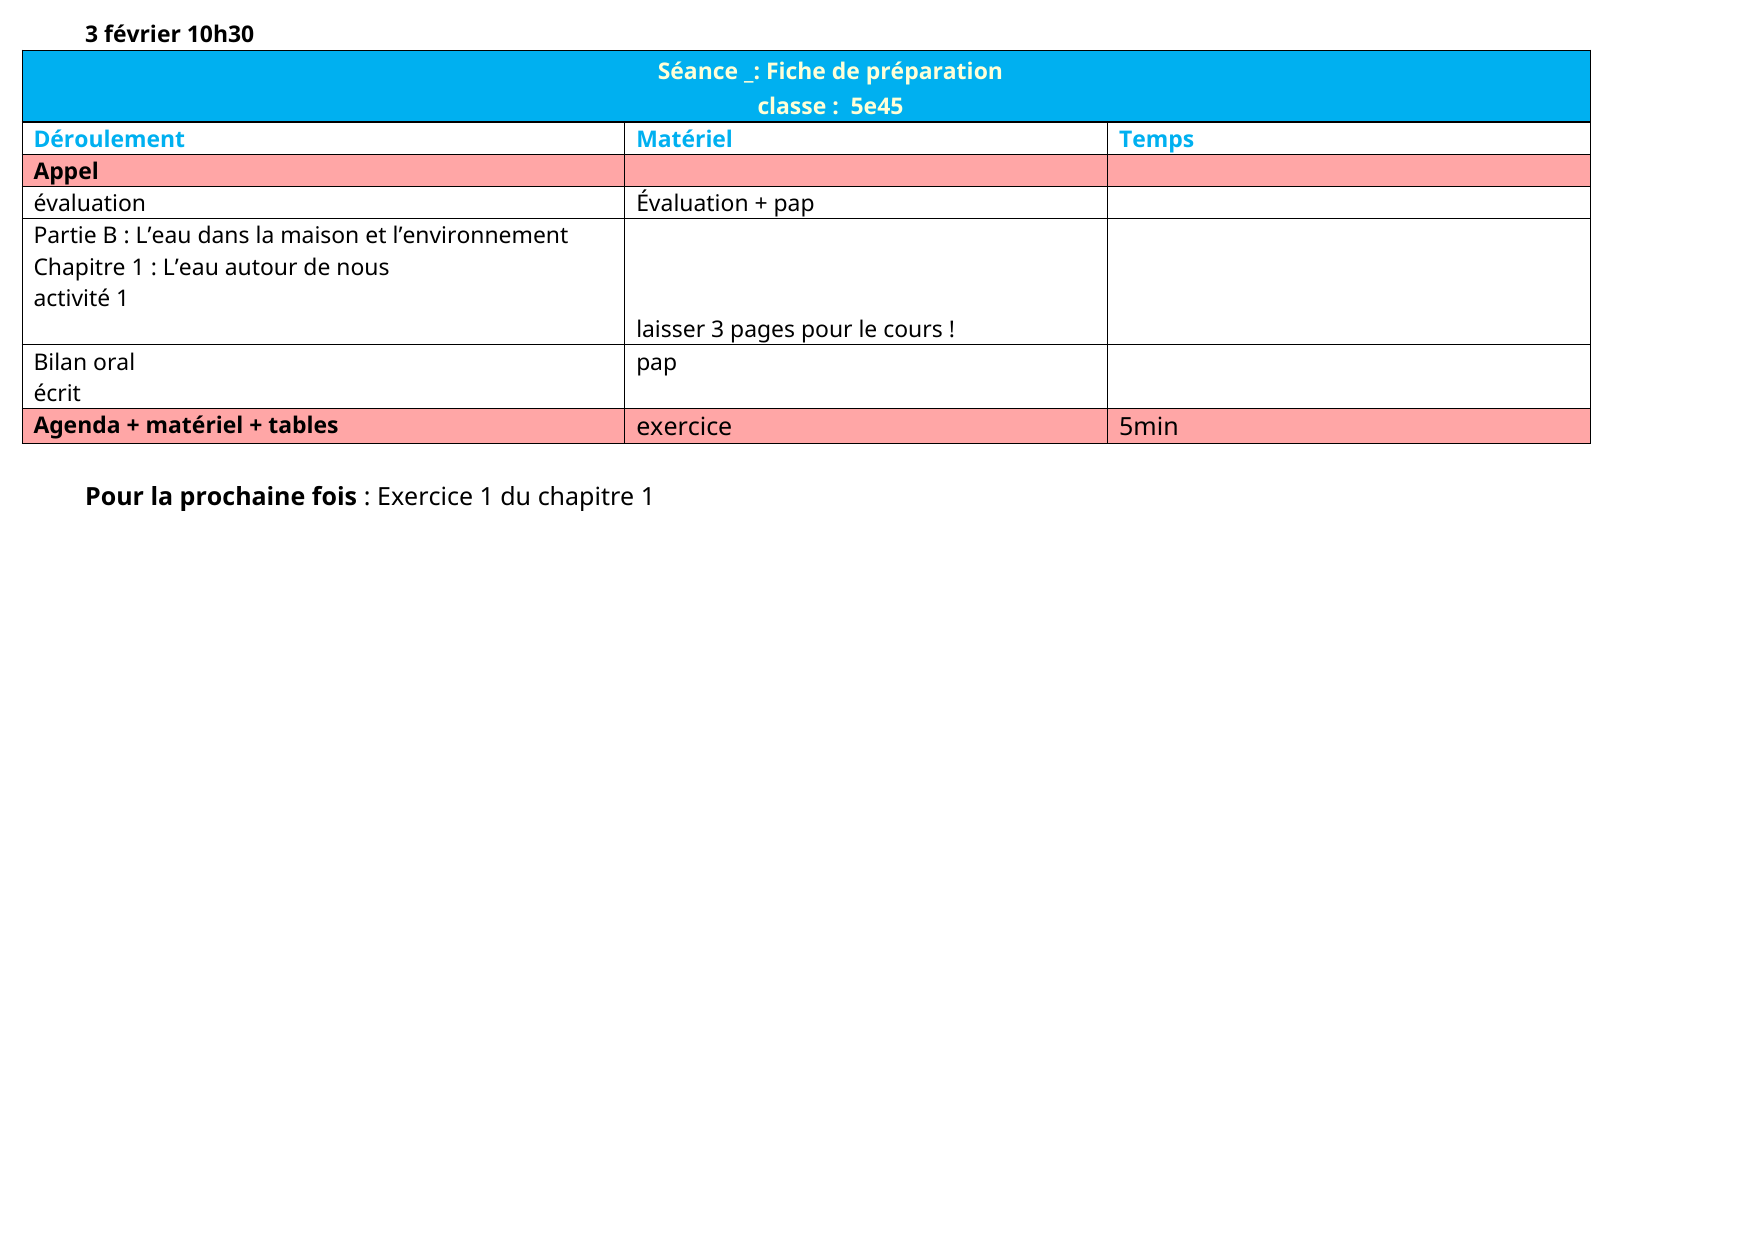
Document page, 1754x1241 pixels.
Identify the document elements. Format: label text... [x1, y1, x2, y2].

table_header Séance _: Fiche de préparation classe : 5e45 [23, 51, 1590, 121]
table_cell laisser 3 pages pour le cours ! [625, 219, 1107, 344]
table_cell Partie B : L’eau dans la maison et l’environnement Chapitre 1 : L’eau autour de nous activité 1 [23, 219, 624, 344]
table_cell [1108, 219, 1590, 344]
text 3 février 10h30 [85, 18, 1754, 49]
table_cell pap [625, 345, 1107, 408]
text Pour la prochaine fois : Exercice 1 du chapitre 1 [85, 478, 1745, 512]
table_cell Appel [23, 155, 624, 186]
table_cell Bilan oral écrit [23, 345, 624, 408]
table_cell exercice [625, 409, 1107, 443]
table_cell Matériel [625, 123, 1107, 154]
table_cell [1108, 155, 1590, 186]
table_cell 5min [1108, 409, 1590, 443]
table_cell Agenda + matériel + tables [23, 409, 624, 443]
table_cell [625, 155, 1107, 186]
table_cell Déroulement [23, 123, 624, 154]
table_cell évaluation [23, 187, 624, 218]
table_cell Temps [1108, 123, 1590, 154]
table_cell [1108, 187, 1590, 218]
table_cell Évaluation + pap [625, 187, 1107, 218]
table_cell [1108, 345, 1590, 408]
